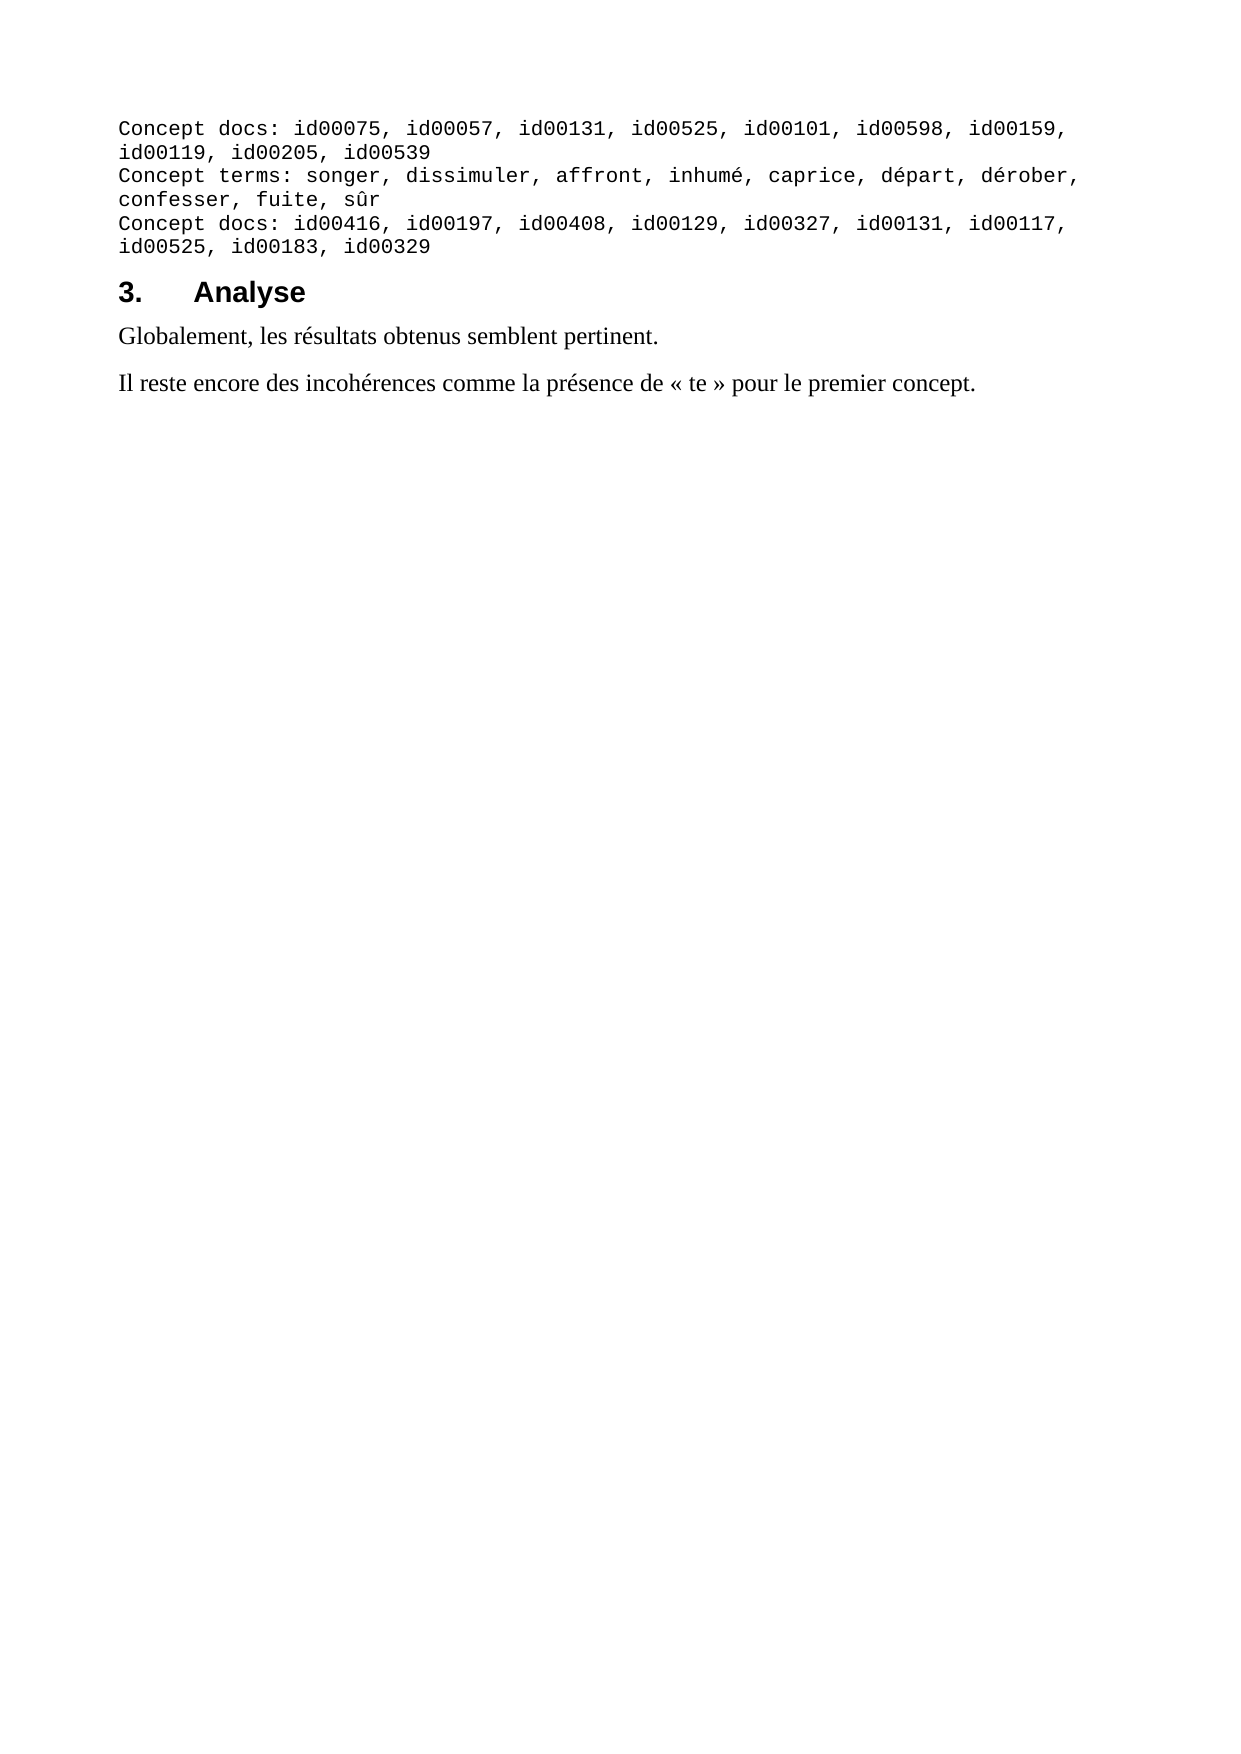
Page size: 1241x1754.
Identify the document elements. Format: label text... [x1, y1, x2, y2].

text Il reste encore des incohérences comme la présence de « te » pour le premier concept. [118, 368, 1122, 397]
text Concept terms: songer, dissimuler, affront, inhumé, caprice, départ, dérober, confesser, fuite, sûr [118, 165, 1122, 213]
text Concept docs: id00416, id00197, id00408, id00129, id00327, id00131, id00117, id00525, id00183, id00329 [118, 213, 1122, 260]
subtitle Analyse [118, 274, 1122, 308]
text Globalement, les résultats obtenus semblent pertinent. [118, 321, 1122, 349]
text Concept docs: id00075, id00057, id00131, id00525, id00101, id00598, id00159, id00119, id00205, id00539 [118, 118, 1122, 165]
